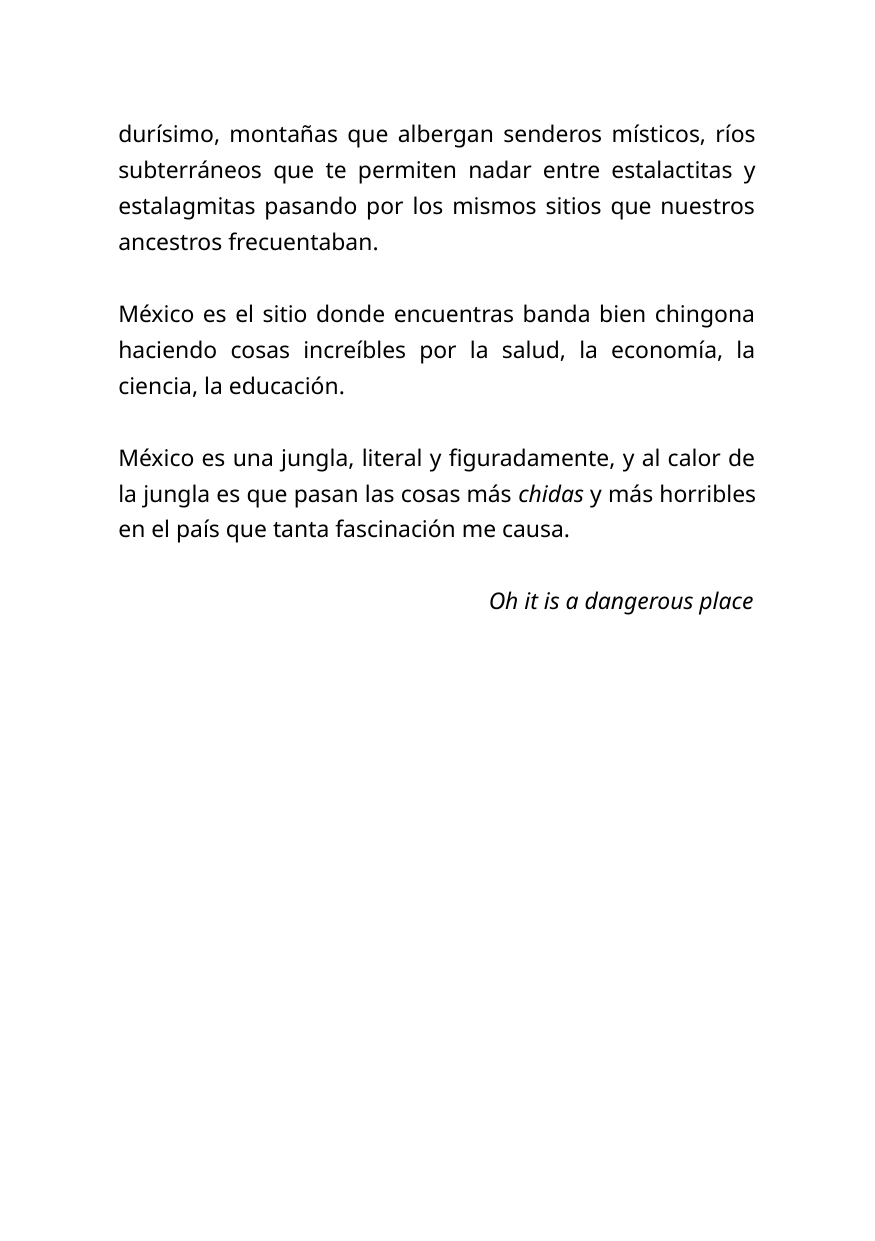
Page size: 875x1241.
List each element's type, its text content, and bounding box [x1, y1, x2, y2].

text México es el sitio donde encuentras banda bien chingona haciendo cosas increíbles por la salud, la economía, la ciencia, la educación. [118, 298, 756, 401]
text durísimo, montañas que albergan senderos místicos, ríos subterráneos que te permiten nadar entre estalactitas y estalagmitas pasando por los mismos sitios que nuestros ancestros frecuentaban. [118, 118, 756, 257]
text México es una jungla, literal y figuradamente, y al calor de la jungla es que pasan las cosas más chidas y más horribles en el país que tanta fascinación me causa. [118, 442, 756, 545]
text Oh it is a dangerous place [118, 585, 756, 617]
